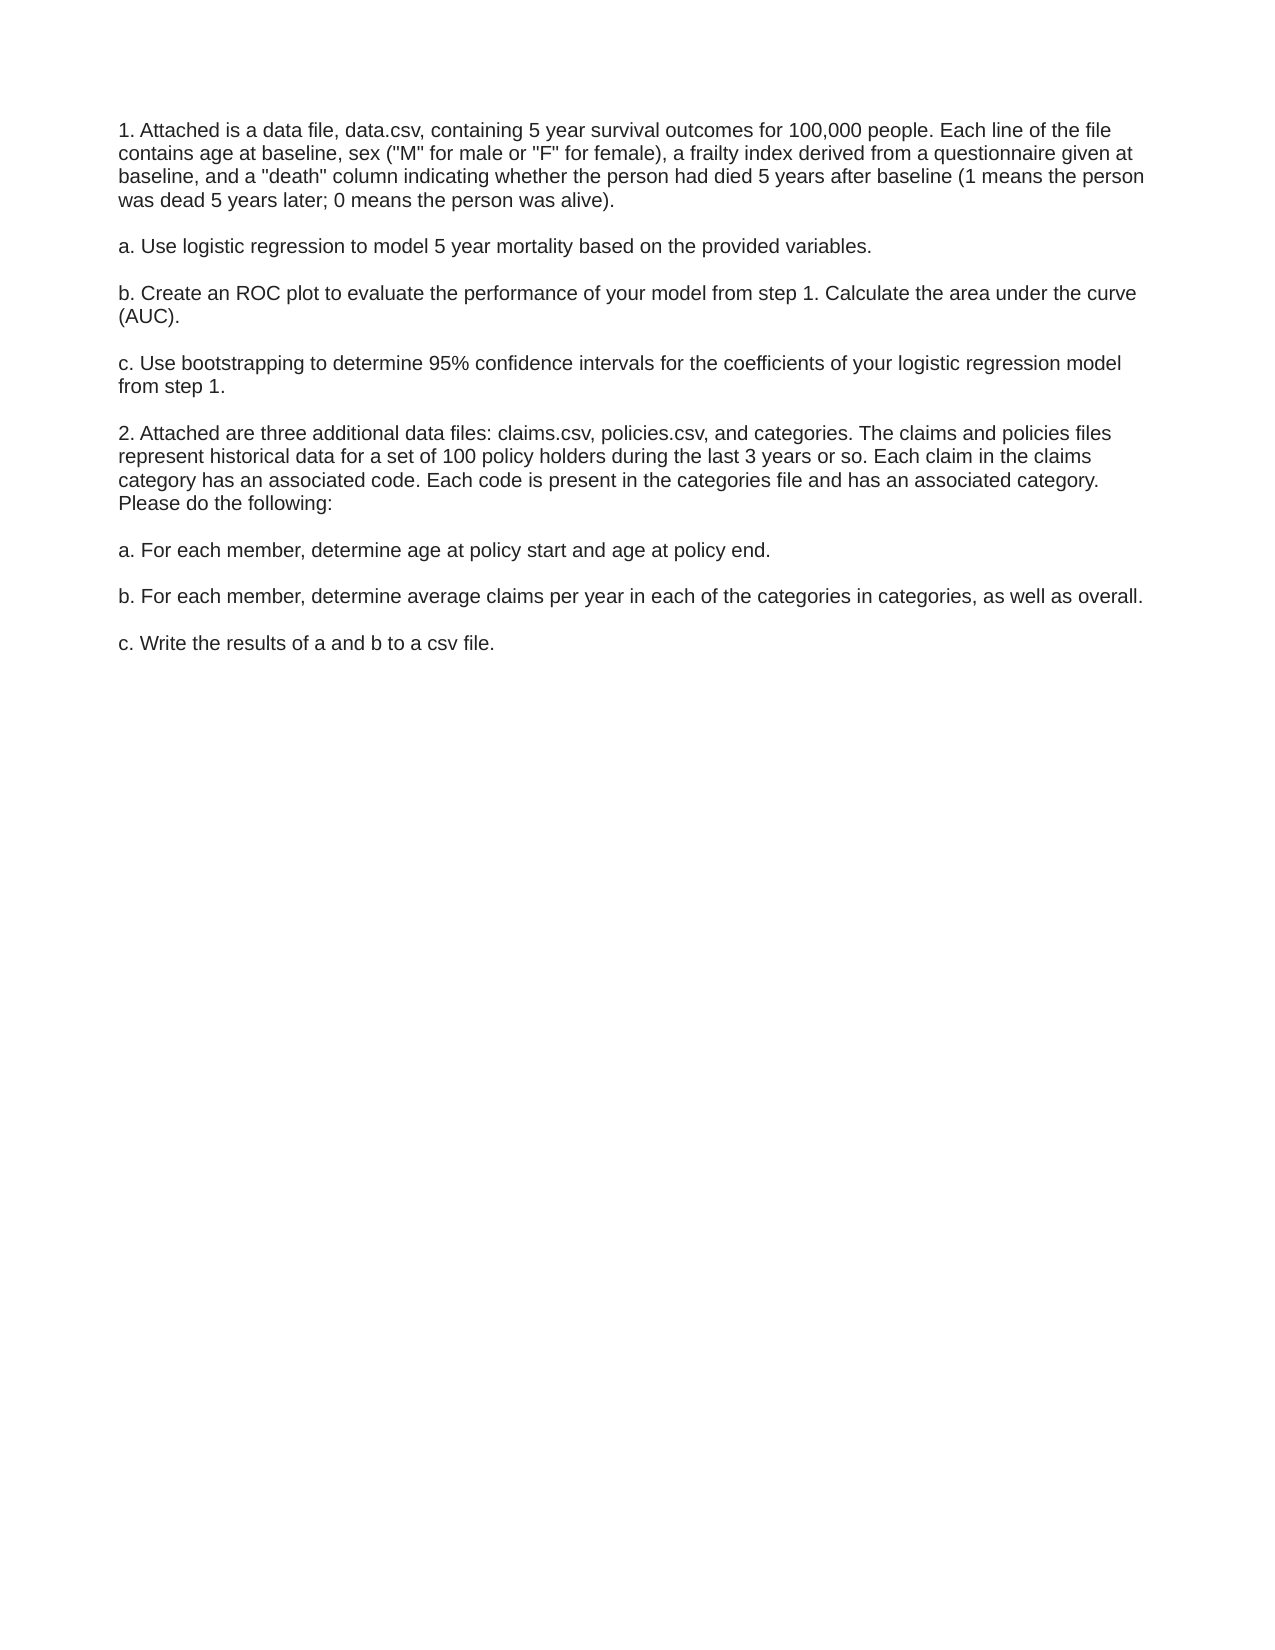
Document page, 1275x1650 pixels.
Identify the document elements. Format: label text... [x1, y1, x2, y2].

text b. Create an ROC plot to evaluate the performance of your model from step 1. Calculate the area under the curve (AUC). [118, 281, 1157, 328]
text 1. Attached is a data file, data.csv, containing 5 year survival outcomes for 100,000 people. Each line of the file contains age at baseline, sex ("M" for male or "F" for female), a frailty index derived from a questionnaire given at baseline, and a "death" column indicating whether the person had died 5 years after baseline (1 means the person was dead 5 years later; 0 means the person was alive). [118, 118, 1157, 211]
text c. Write the results of a and b to a csv file. [118, 631, 1157, 655]
text c. Use bootstrapping to determine 95% confidence intervals for the coefficients of your logistic regression model from step 1. [118, 351, 1157, 398]
text b. For each member, determine average claims per year in each of the categories in categories, as well as overall. [118, 585, 1157, 608]
text 2. Attached are three additional data files: claims.csv, policies.csv, and categories. The claims and policies files represent historical data for a set of 100 policy holders during the last 3 years or so. Each claim in the claims category has an associated code. Each code is present in the categories file and has an associated category. Please do the following: [118, 421, 1157, 515]
text a. For each member, determine age at policy start and age at policy end. [118, 538, 1157, 561]
text a. Use logistic regression to model 5 year mortality based on the provided variables. [118, 235, 1157, 258]
